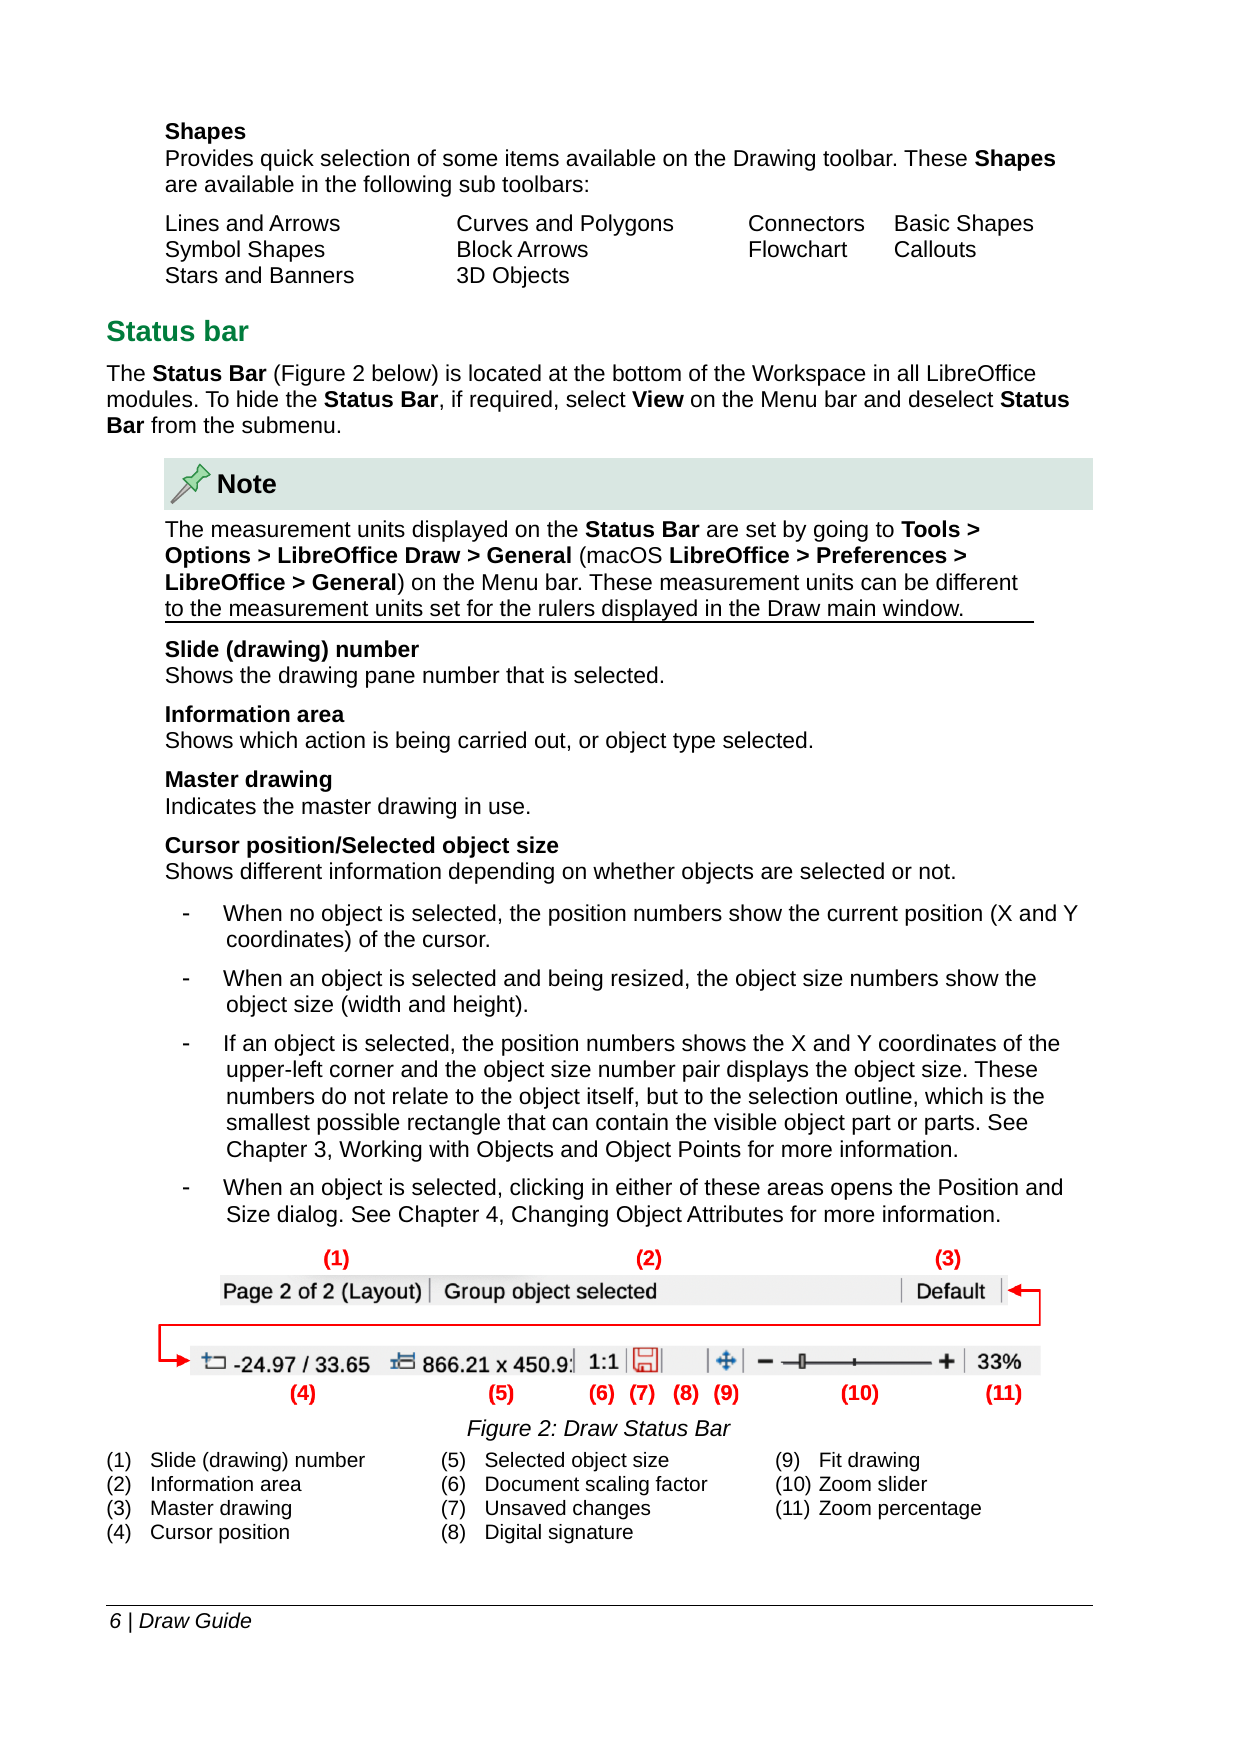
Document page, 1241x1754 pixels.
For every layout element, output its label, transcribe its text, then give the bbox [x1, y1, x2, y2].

list Stars and Banners 3D Objects [164, 262, 1093, 289]
list When an object is selected and being resized, the object size numbers show the object size (width and height). [179, 962, 1093, 1018]
list Master drawing [106, 1496, 424, 1520]
text Shapes [164, 118, 1093, 144]
text Shows different information depending on whether objects are selected or not. [164, 858, 1093, 884]
list Slide (drawing) number [106, 1448, 424, 1472]
text Cursor position/Selected object size [164, 832, 1093, 858]
subtitle Note [164, 458, 1093, 510]
list Zoom slider [775, 1472, 1093, 1496]
list Unsaved changes [441, 1496, 758, 1520]
list Document scaling factor [441, 1472, 758, 1496]
list When an object is selected, clicking in either of these areas opens the Position and Size dialog. See Chapter 4, Changing Object Attributes for more information. [179, 1171, 1093, 1230]
text The measurement units displayed on the Status Bar are set by going to Tools > Options > LibreOffice Draw > General (macOS LibreOffice > Preferences > LibreOffice > General) on the Menu bar. These measurement units can be different to the measurement units set for the rulers displayed in the Draw main window. [164, 516, 1034, 623]
text Indicates the master drawing in use. [164, 793, 1093, 819]
list If an object is selected, the position numbers shows the X and Y coordinates of the upper-left corner and the object size number pair displays the object size. These numbers do not relate to the object itself, but to the selection outline, which is the smallest possible rectangle that can contain the visible object part or parts. See Chapter 3, Working with Objects and Object Points for more information. [179, 1027, 1093, 1162]
list Information area [106, 1472, 424, 1496]
list Cursor position [106, 1520, 424, 1544]
list Digital signature [441, 1520, 758, 1544]
text The Status Bar (Figure 2 below) is located at the bottom of the Workspace in all LibreOffice modules. To hide the Status Bar, if required, select View on the Menu bar and deselect Status Bar from the submenu. [106, 360, 1093, 439]
list When no object is selected, the position numbers show the current position (X and Y coordinates) of the cursor. [179, 897, 1093, 952]
picture [158, 1242, 1041, 1409]
list Symbol Shapes Block Arrows Flowchart Callouts [164, 236, 1093, 262]
text Shows which action is being carried out, or object type selected. [164, 727, 1093, 754]
text Slide (drawing) number [164, 636, 1093, 662]
text Shows the drawing pane number that is selected. [164, 662, 1093, 689]
text Figure 2: Draw Status Bar [158, 1415, 1041, 1442]
text Master drawing [164, 766, 1093, 793]
list Fit drawing [775, 1448, 1093, 1472]
list Zoom percentage [775, 1496, 1093, 1520]
text Provides quick selection of some items available on the Drawing toolbar. These Shapes are available in the following sub toolbars: [164, 144, 1093, 197]
subtitle Status bar [106, 314, 1093, 347]
list Selected object size [441, 1448, 758, 1472]
list Lines and Arrows Curves and Polygons Connectors Basic Shapes [164, 210, 1093, 236]
text Information area [164, 701, 1093, 727]
